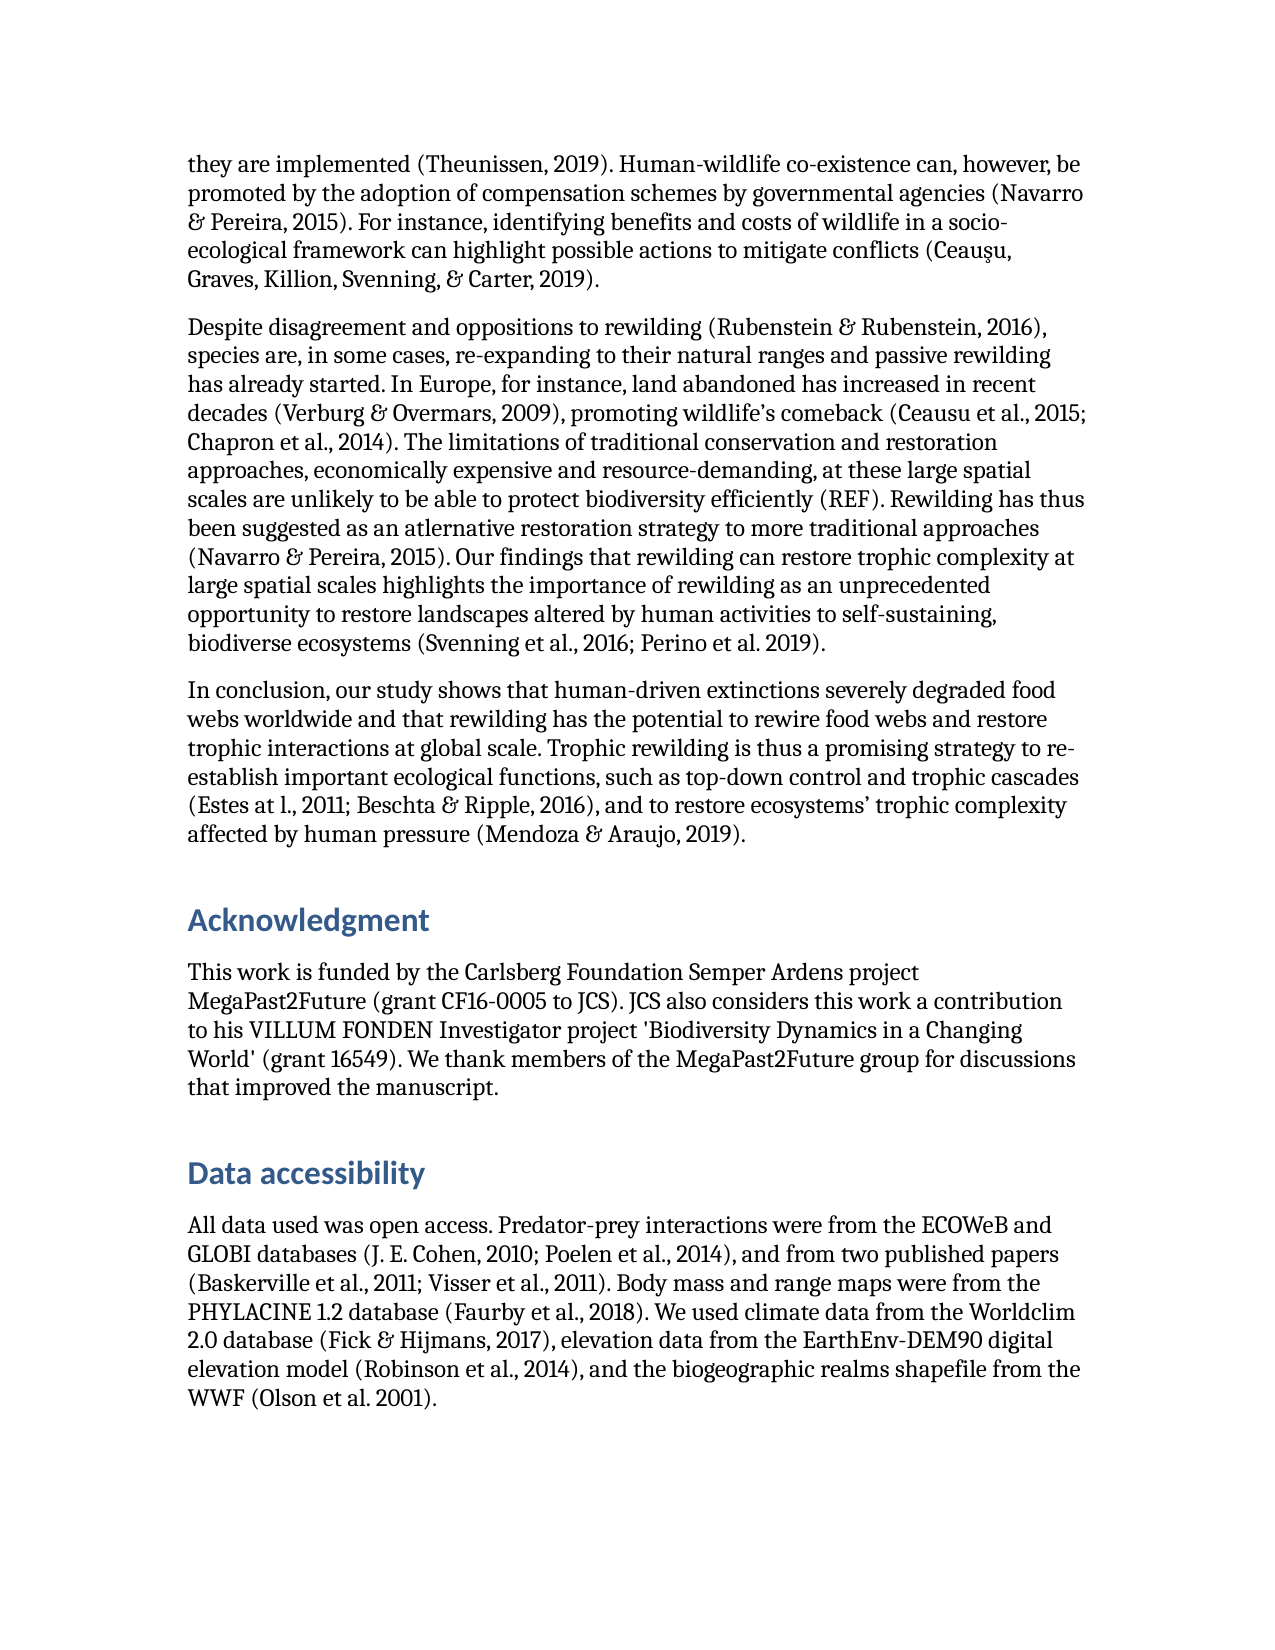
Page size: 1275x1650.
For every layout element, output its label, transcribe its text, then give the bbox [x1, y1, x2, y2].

subtitle Acknowledgment [187, 899, 1087, 939]
subtitle Data accessibility [187, 1152, 1087, 1193]
text In conclusion, our study shows that human-driven extinctions severely degraded food webs worldwide and that rewilding has the potential to rewire food webs and restore trophic interactions at global scale. Trophic rewilding is thus a promising strategy to re-establish important ecological functions, such as top-down control and trophic cascades (Estes at l., 2011; Beschta & Ripple, 2016), and to restore ecosystems’ trophic complexity affected by human pressure (Mendoza & Araujo, 2019). [187, 676, 1087, 849]
text This work is funded by the Carlsberg Foundation Semper Ardens project MegaPast2Future (grant CF16-0005 to JCS). JCS also considers this work a contribution to his VILLUM FONDEN Investigator project 'Biodiversity Dynamics in a Changing World' (grant 16549). We thank members of the MegaPast2Future group for discussions that improved the manuscript. [187, 958, 1087, 1102]
text they are implemented (Theunissen, 2019). Human-wildlife co-existence can, however, be promoted by the adoption of compensation schemes by governmental agencies (Navarro & Pereira, 2015). For instance, identifying benefits and costs of wildlife in a socio-ecological framework can highlight possible actions to mitigate conflicts (Ceauşu, Graves, Killion, Svenning, & Carter, 2019). [187, 150, 1087, 294]
text All data used was open access. Predator-prey interactions were from the ECOWeB and GLOBI databases (J. E. Cohen, 2010; Poelen et al., 2014), and from two published papers (Baskerville et al., 2011; Visser et al., 2011). Body mass and range maps were from the PHYLACINE 1.2 database (Faurby et al., 2018). We used climate data from the Worldclim 2.0 database (Fick & Hijmans, 2017), elevation data from the EarthEnv-DEM90 digital elevation model (Robinson et al., 2014), and the biogeographic realms shapefile from the WWF (Olson et al. 2001). [187, 1211, 1087, 1413]
text Despite disagreement and oppositions to rewilding (Rubenstein & Rubenstein, 2016), species are, in some cases, re-expanding to their natural ranges and passive rewilding has already started. In Europe, for instance, land abandoned has increased in recent decades (Verburg & Overmars, 2009), promoting wildlife’s comeback (Ceausu et al., 2015; Chapron et al., 2014). The limitations of traditional conservation and restoration approaches, economically expensive and resource-demanding, at these large spatial scales are unlikely to be able to protect biodiversity efficiently (REF). Rewilding has thus been suggested as an atlernative restoration strategy to more traditional approaches (Navarro & Pereira, 2015). Our findings that rewilding can restore trophic complexity at large spatial scales highlights the importance of rewilding as an unprecedented opportunity to restore landscapes altered by human activities to self-sustaining, biodiverse ecosystems (Svenning et al., 2016; Perino et al. 2019). [187, 312, 1087, 657]
